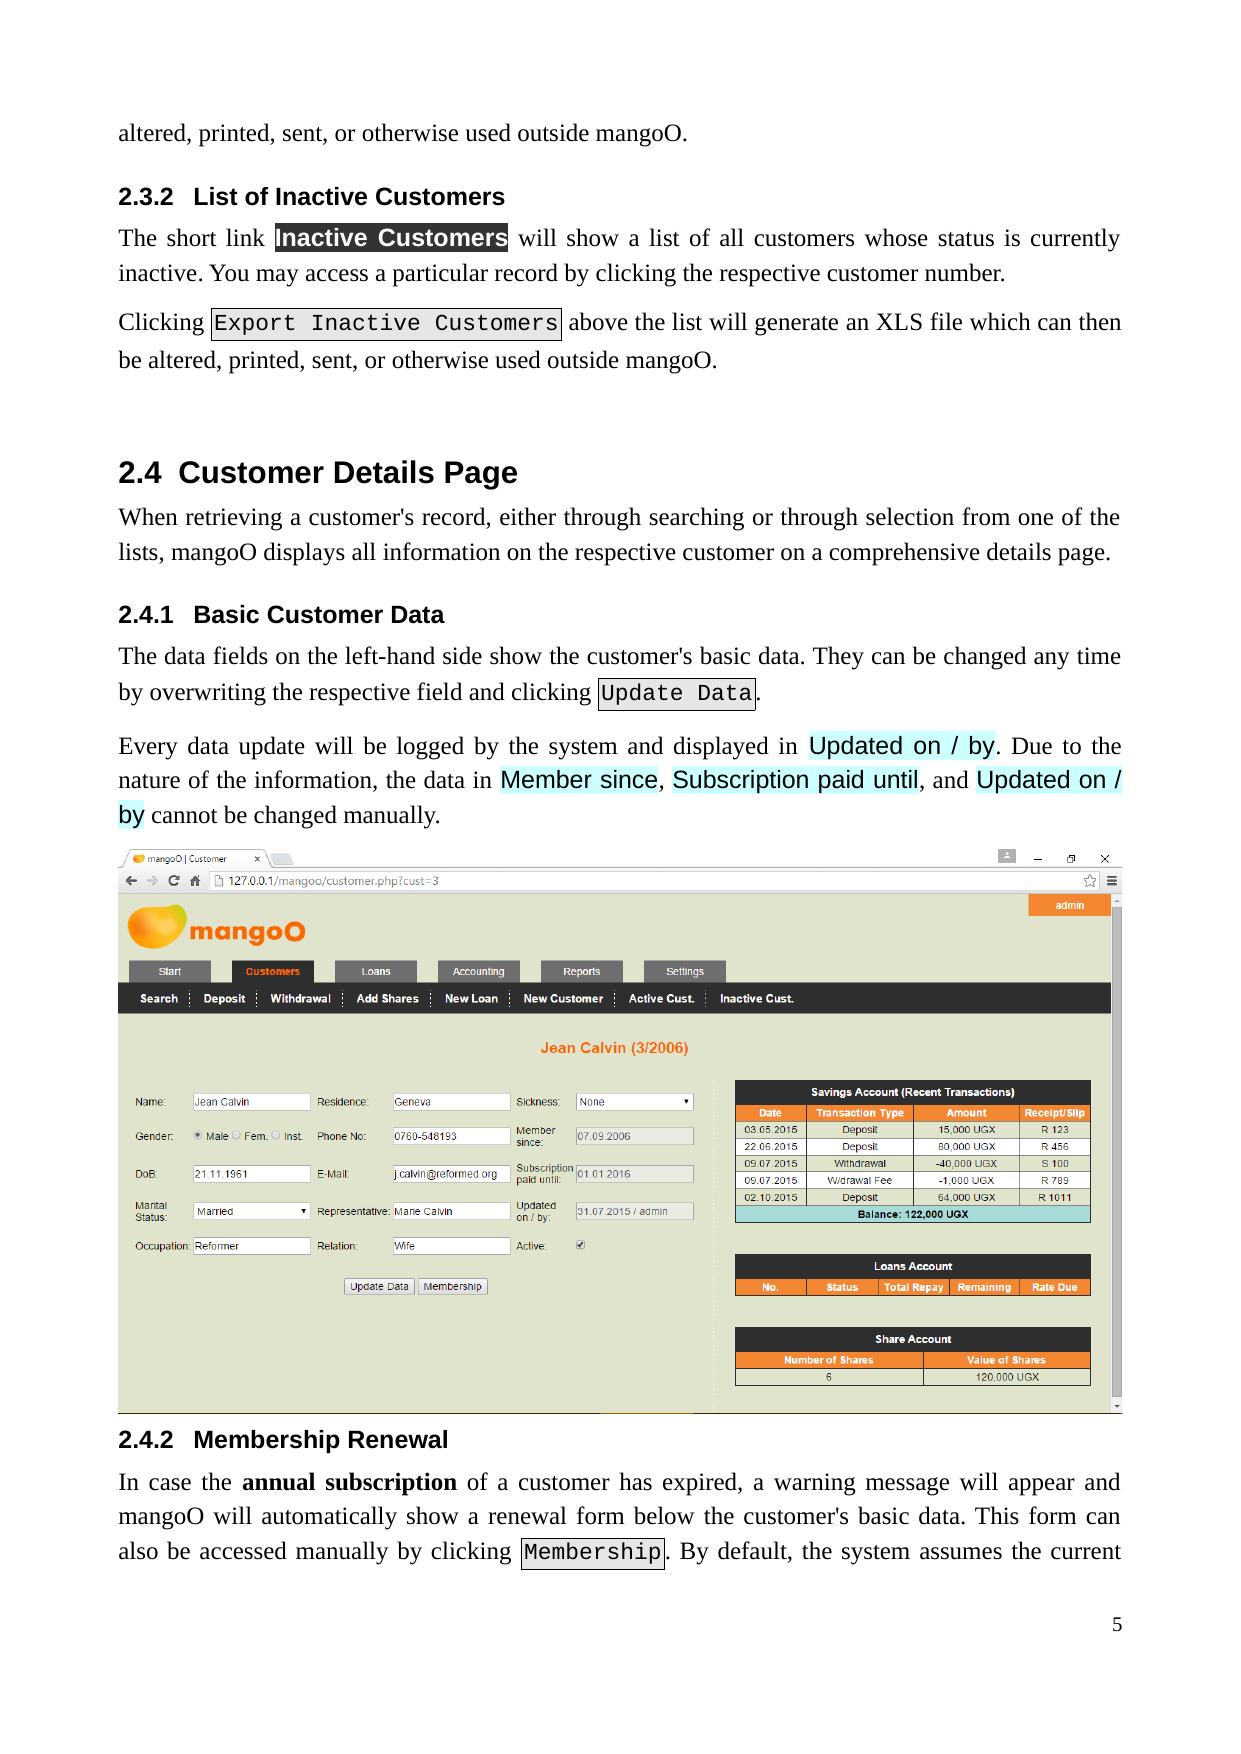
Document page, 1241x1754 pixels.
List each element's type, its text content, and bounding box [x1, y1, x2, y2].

text The data fields on the left-hand side show the customer's basic data. They can be changed any time by overwriting the respective field and clicking Update Data. [118, 641, 1122, 710]
text Every data update will be logged by the system and displayed in Updated on / by. Due to the nature of the information, the data in Member since, Subscription paid until, and Updated on / by cannot be changed manually. [118, 731, 1122, 829]
subtitle Membership Renewal [118, 1414, 1122, 1454]
text The short link Inactive Customers will show a list of all customers whose status is currently inactive. You may access a particular record by clicking the respective customer number. [118, 223, 1122, 286]
subtitle Customer Details Page [118, 454, 1122, 490]
text altered, printed, sent, or otherwise used outside mangoO. [118, 118, 1122, 147]
subtitle Basic Customer Data [118, 600, 1122, 629]
text When retrieving a customer's record, either through searching or through selection from one of the lists, mangoO displays all information on the respective customer on a comprehensive details page. [118, 502, 1122, 565]
text In case the annual subscription of a customer has expired, a warning message will appear and mangoO will automatically show a renewal form below the customer's basic data. This form can also be accessed manually by clicking Membership. By default, the system assumes the current [118, 1467, 1122, 1569]
subtitle List of Inactive Customers [118, 182, 1122, 211]
text Clicking Export Inactive Customers above the list will generate an XLS file which can then be altered, printed, sent, or otherwise used outside mangoO. [118, 307, 1122, 374]
picture [118, 849, 1123, 1414]
